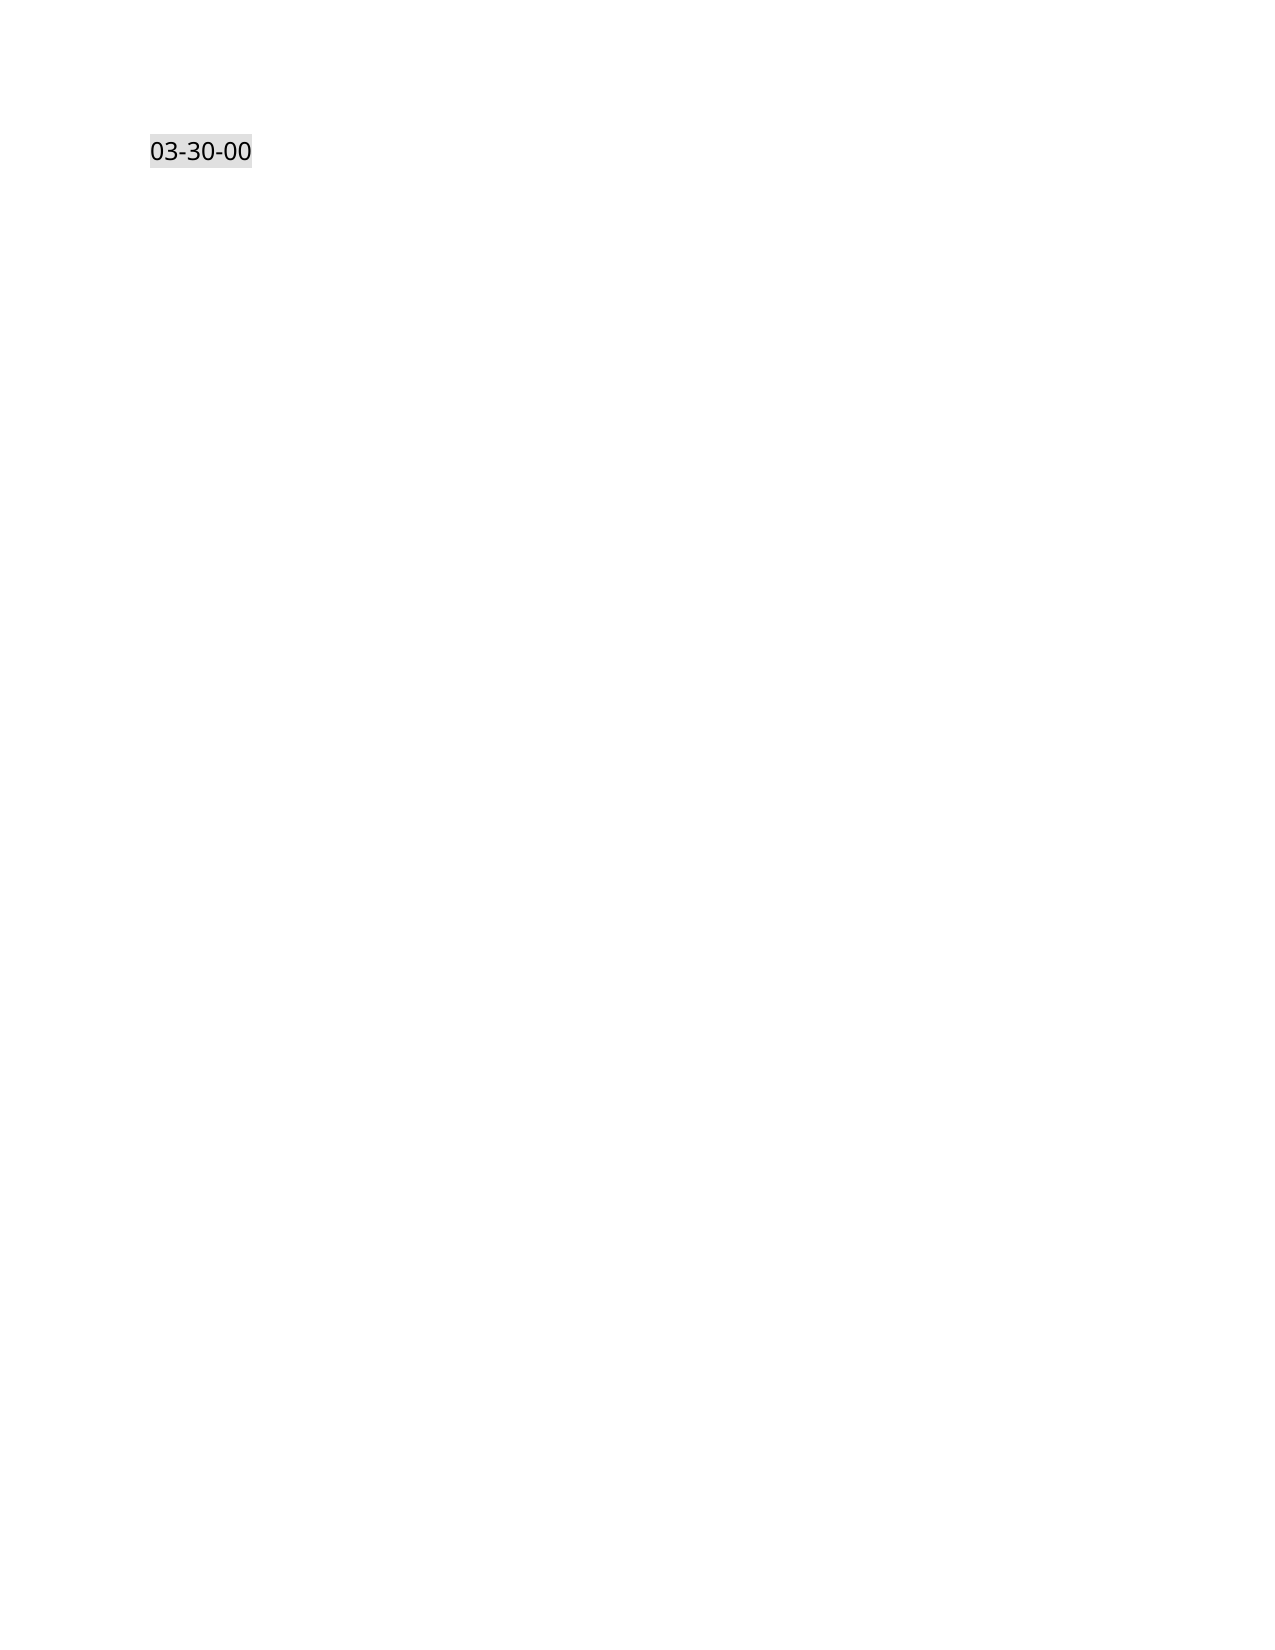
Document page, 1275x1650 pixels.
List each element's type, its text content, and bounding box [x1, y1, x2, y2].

text 03-30-00 [150, 134, 1125, 168]
